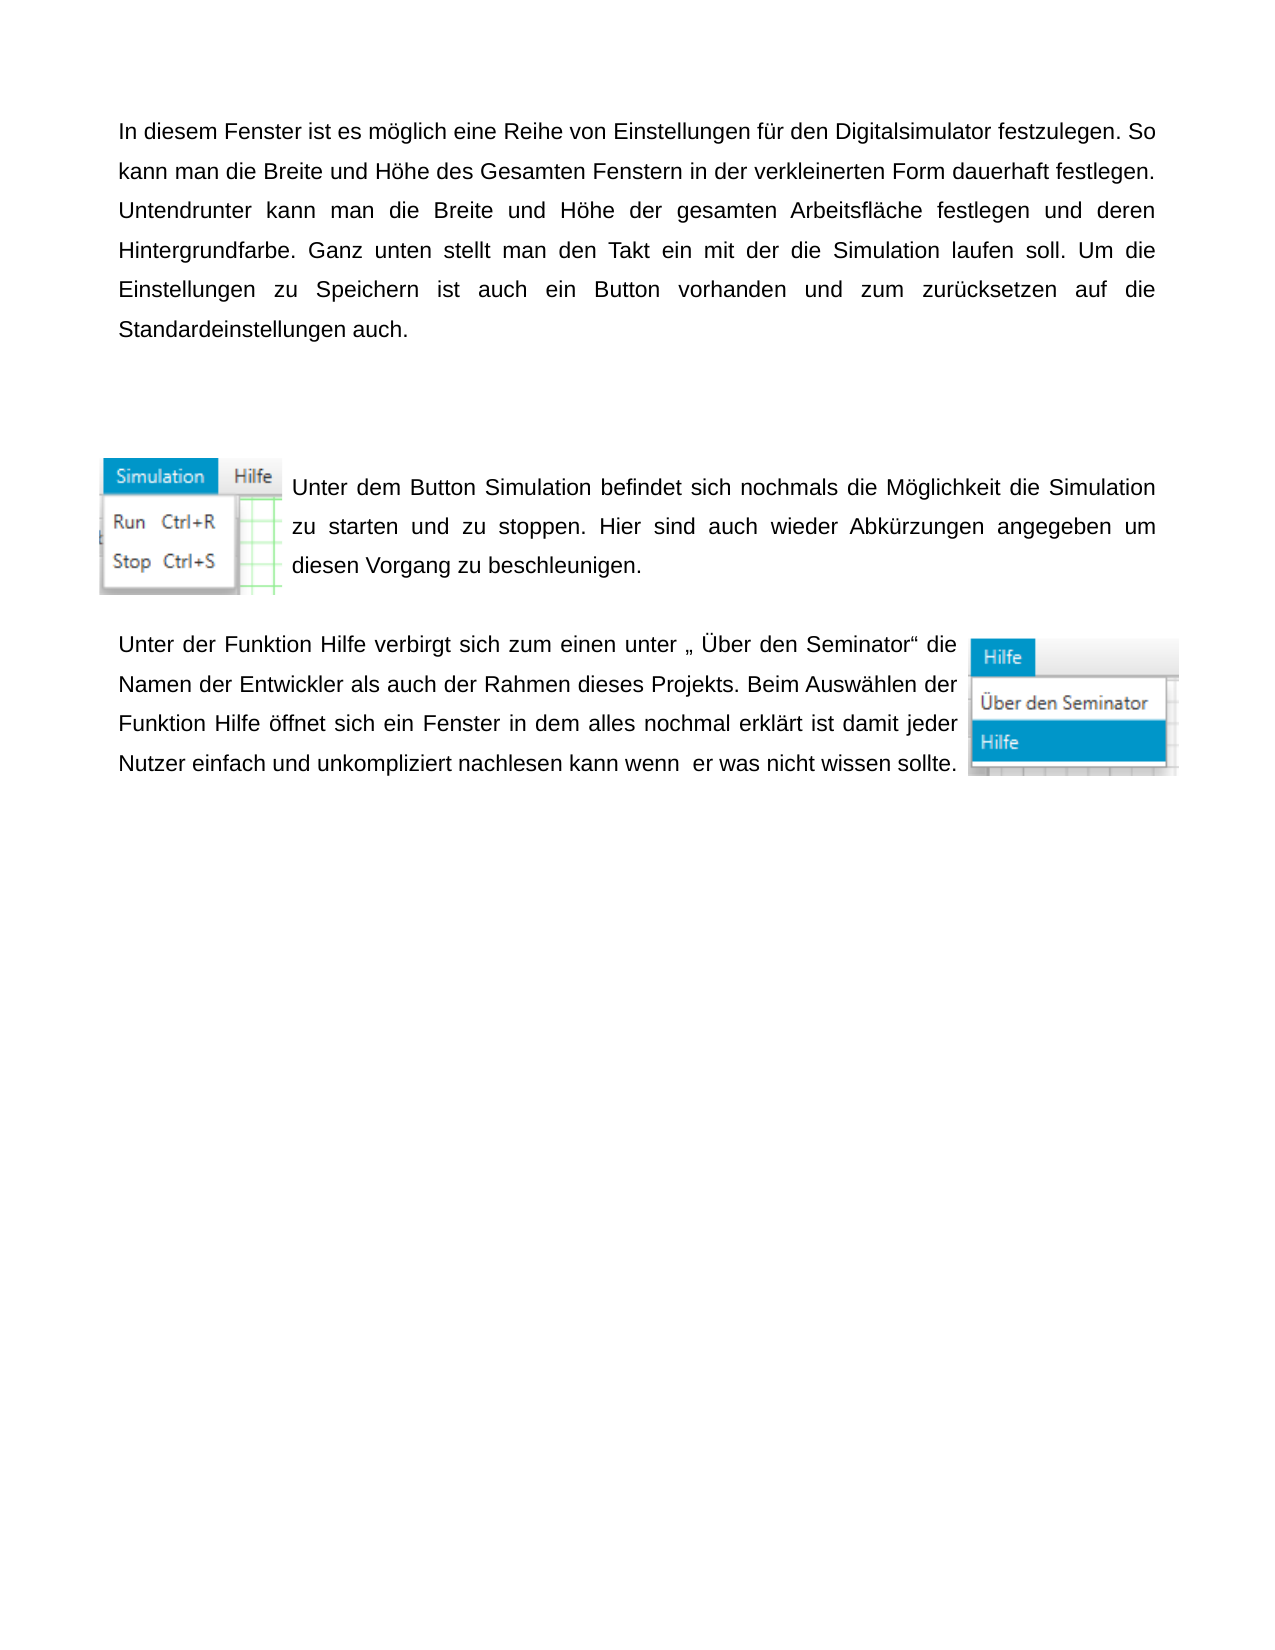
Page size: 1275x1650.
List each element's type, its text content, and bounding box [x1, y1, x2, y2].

picture [99, 458, 283, 595]
picture [118, 469, 161, 483]
picture [164, 474, 171, 483]
text In diesem Fenster ist es möglich eine Reihe von Einstellungen für den Digitalsimulator festzulegen. So kann man die Breite und Höhe des Gesamten Fenstern in der verkleinerten Form dauerhaft festlegen. Untendrunter kann man die Breite und Höhe der gesamten Arbeitsfläche festlegen und deren Hintergrundfarbe. Ganz unten stellt man den Takt ein mit der die Simulation laufen soll. Um die Einstellungen zu Speichern ist auch ein Button vorhanden und zum zurücksetzen auf die Standardeinstellungen auch. [118, 118, 1157, 342]
picture [968, 631, 1179, 776]
picture [173, 474, 204, 483]
text Unter dem Button Simulation befindet sich nochmals die Möglichkeit die Simulation zu starten und zu stoppen. Hier sind auch wieder Abkürzungen angegeben um diesen Vorgang zu beschleunigen. [283, 473, 1157, 579]
text Unter der Funktion Hilfe verbirgt sich zum einen unter „ Über den Seminator“ die Namen der Entwickler als auch der Rahmen dieses Projekts. Beim Auswählen der Funktion Hilfe öffnet sich ein Fenster in dem alles nochmal erklärt ist damit jeder Nutzer einfach und unkompliziert nachlesen kann wenn er was nicht wissen sollte. [118, 631, 968, 776]
